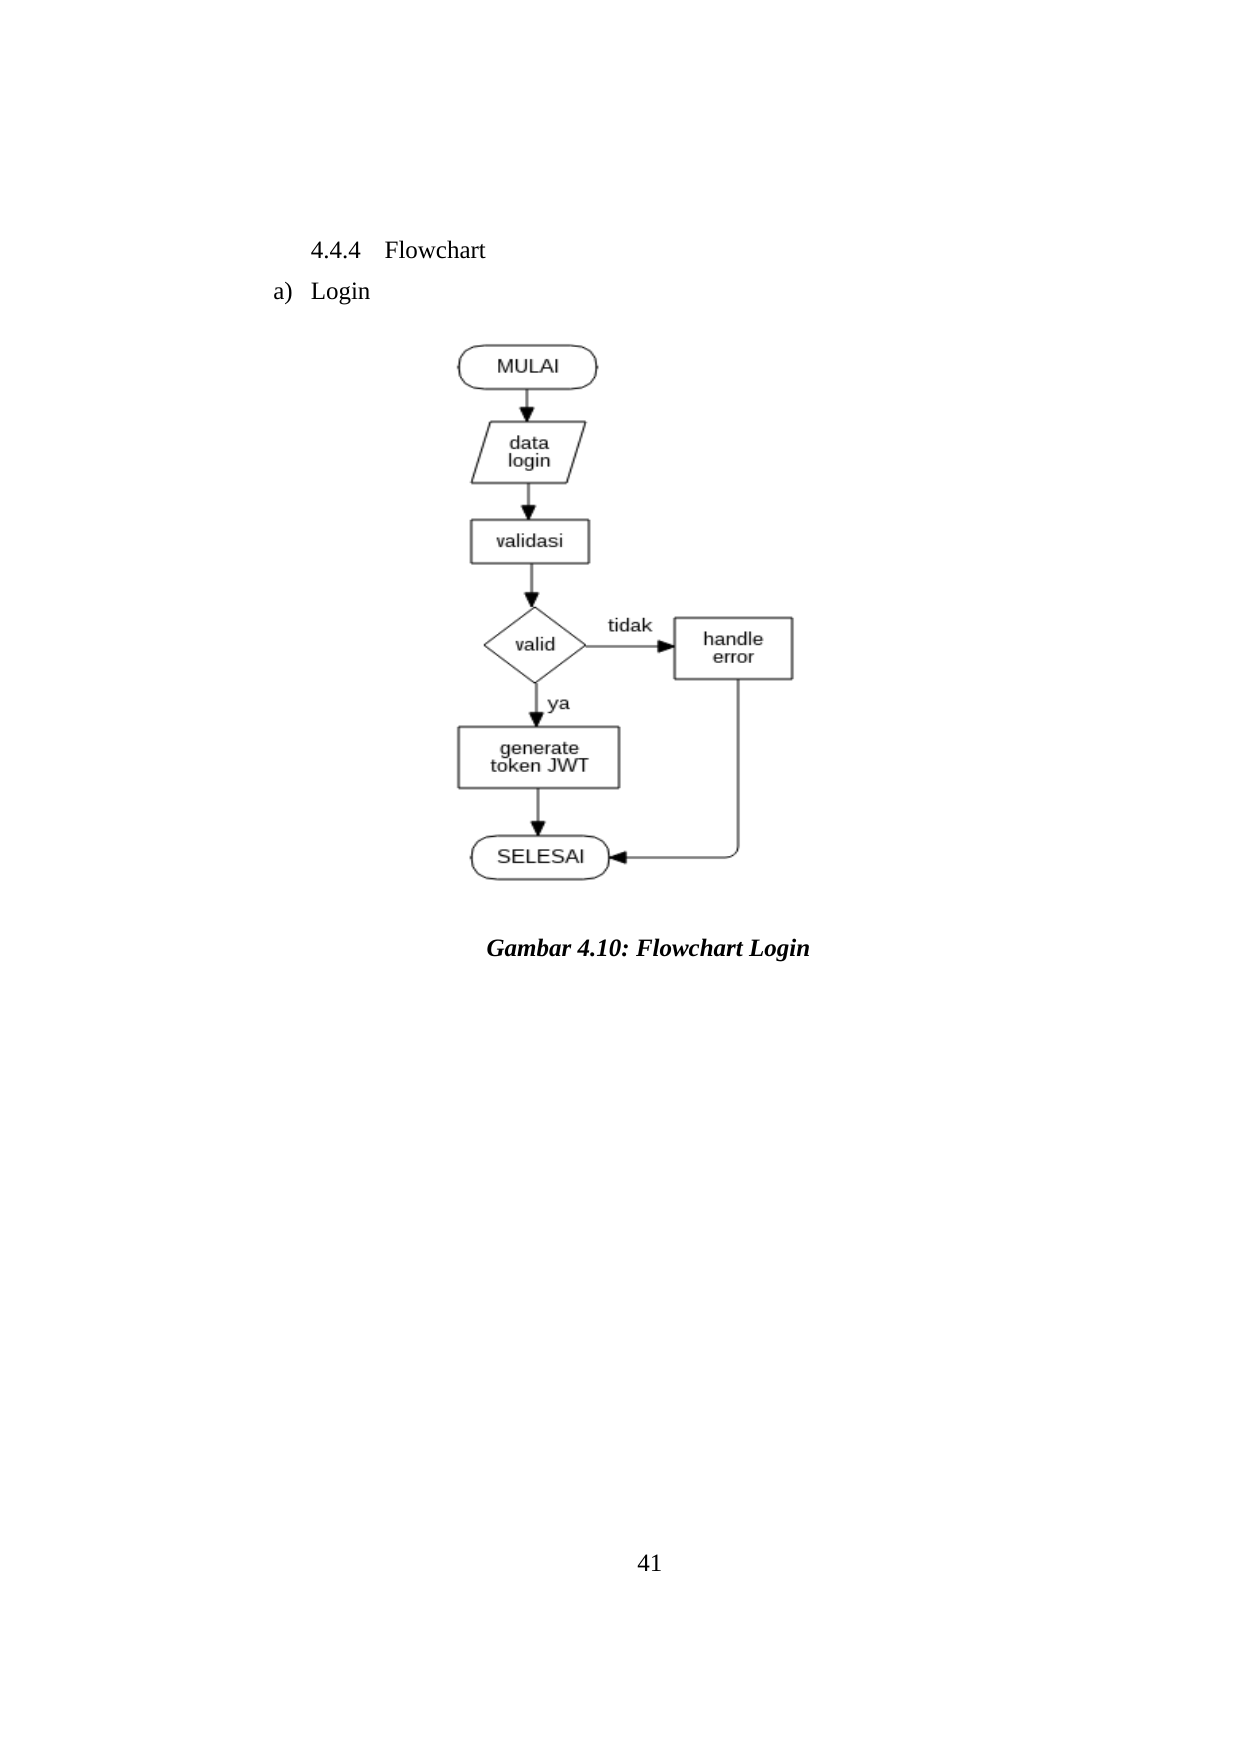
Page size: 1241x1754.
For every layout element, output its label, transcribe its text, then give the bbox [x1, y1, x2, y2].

list Login [273, 276, 1063, 305]
text Gambar 4.10: Flowchart Login [401, 332, 897, 962]
subtitle Flowchart [311, 236, 1063, 264]
picture [443, 332, 856, 934]
